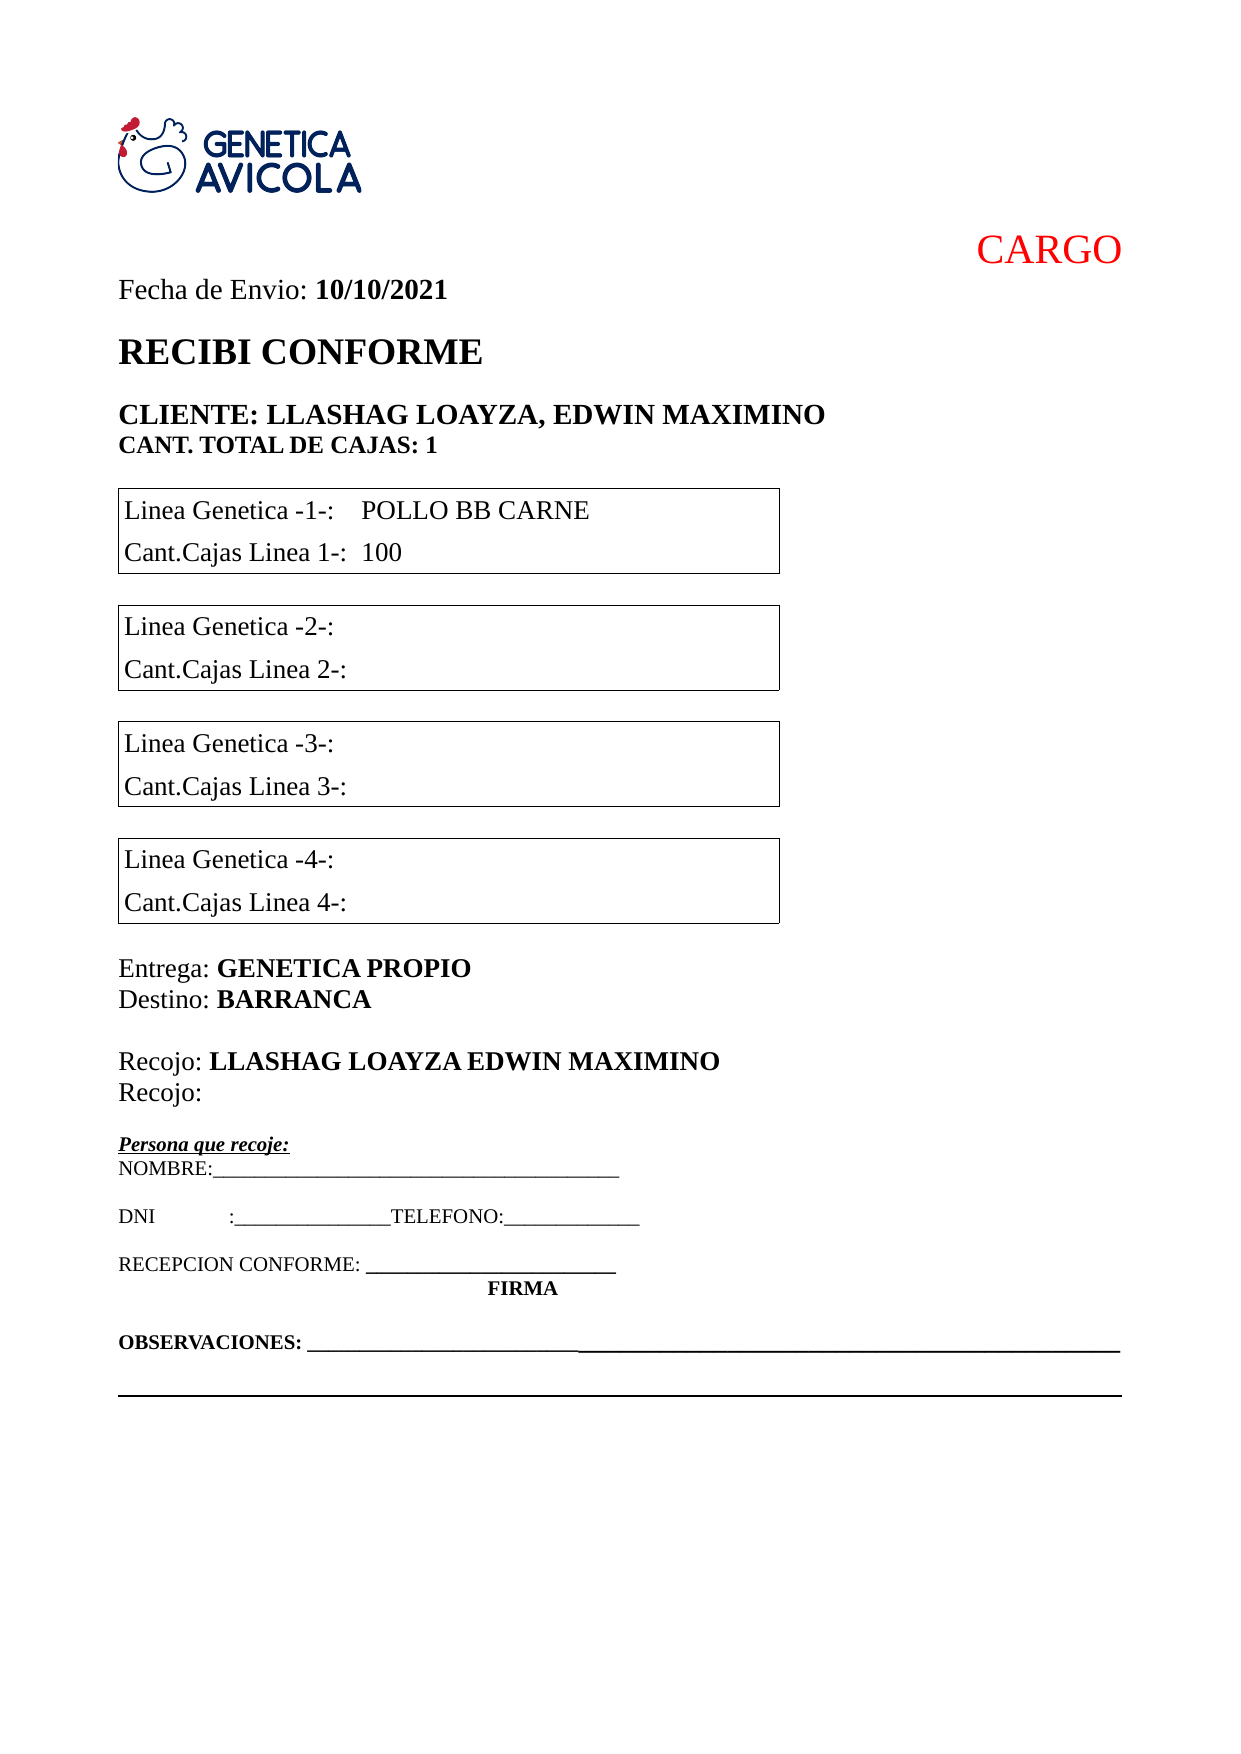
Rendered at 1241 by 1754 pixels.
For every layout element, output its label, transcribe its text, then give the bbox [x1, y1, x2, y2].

table_cell [356, 606, 779, 647]
table_cell Linea Genetica -3-: [119, 722, 356, 764]
text Persona que recoje: [118, 1132, 1122, 1156]
text CLIENTE: LLASHAG LOAYZA, EDWIN MAXIMINO [118, 397, 1122, 431]
table_cell [356, 691, 779, 721]
table_cell [356, 807, 779, 838]
text CARGO [118, 224, 1122, 272]
table_cell Linea Genetica -2-: [119, 606, 356, 647]
table_header Linea Genetica -1-: [119, 489, 356, 531]
table_cell [118, 807, 356, 838]
table_cell [356, 722, 779, 764]
text Recojo: [118, 1076, 1122, 1108]
text DNI :_______________TELEFONO:_____________ [118, 1204, 1122, 1228]
table_cell Cant.Cajas Linea 2-: [119, 647, 356, 690]
table_cell [118, 691, 356, 721]
text RECEPCION CONFORME: ________________________ [118, 1252, 1122, 1276]
text Entrega: GENETICA PROPIO [118, 952, 1122, 983]
table_cell [356, 574, 779, 604]
table_cell [356, 764, 779, 806]
text Recojo: LLASHAG LOAYZA EDWIN MAXIMINO [118, 1045, 1122, 1076]
table_cell 100 [356, 531, 779, 573]
table_cell Cant.Cajas Linea 1-: [119, 531, 356, 573]
table_cell Linea Genetica -4-: [119, 839, 356, 880]
text FIRMA [118, 1276, 1122, 1300]
table_cell [118, 574, 356, 604]
text CANT. TOTAL DE CAJAS: 1 [118, 431, 1122, 459]
table_cell [356, 647, 779, 690]
text OBSERVACIONES: __________________________________________________________________ [118, 1324, 1122, 1355]
picture [117, 117, 362, 193]
table_cell Cant.Cajas Linea 4-: [119, 880, 356, 923]
text RECIBI CONFORME [118, 330, 1122, 373]
table_cell Cant.Cajas Linea 3-: [119, 764, 356, 806]
text Destino: BARRANCA [118, 983, 1122, 1014]
text NOMBRE:_______________________________________ [118, 1156, 1122, 1180]
table_header POLLO BB CARNE [356, 489, 779, 531]
table_cell [356, 839, 779, 880]
table_cell [356, 880, 779, 923]
text Fecha de Envio: 10/10/2021 [118, 272, 1122, 306]
